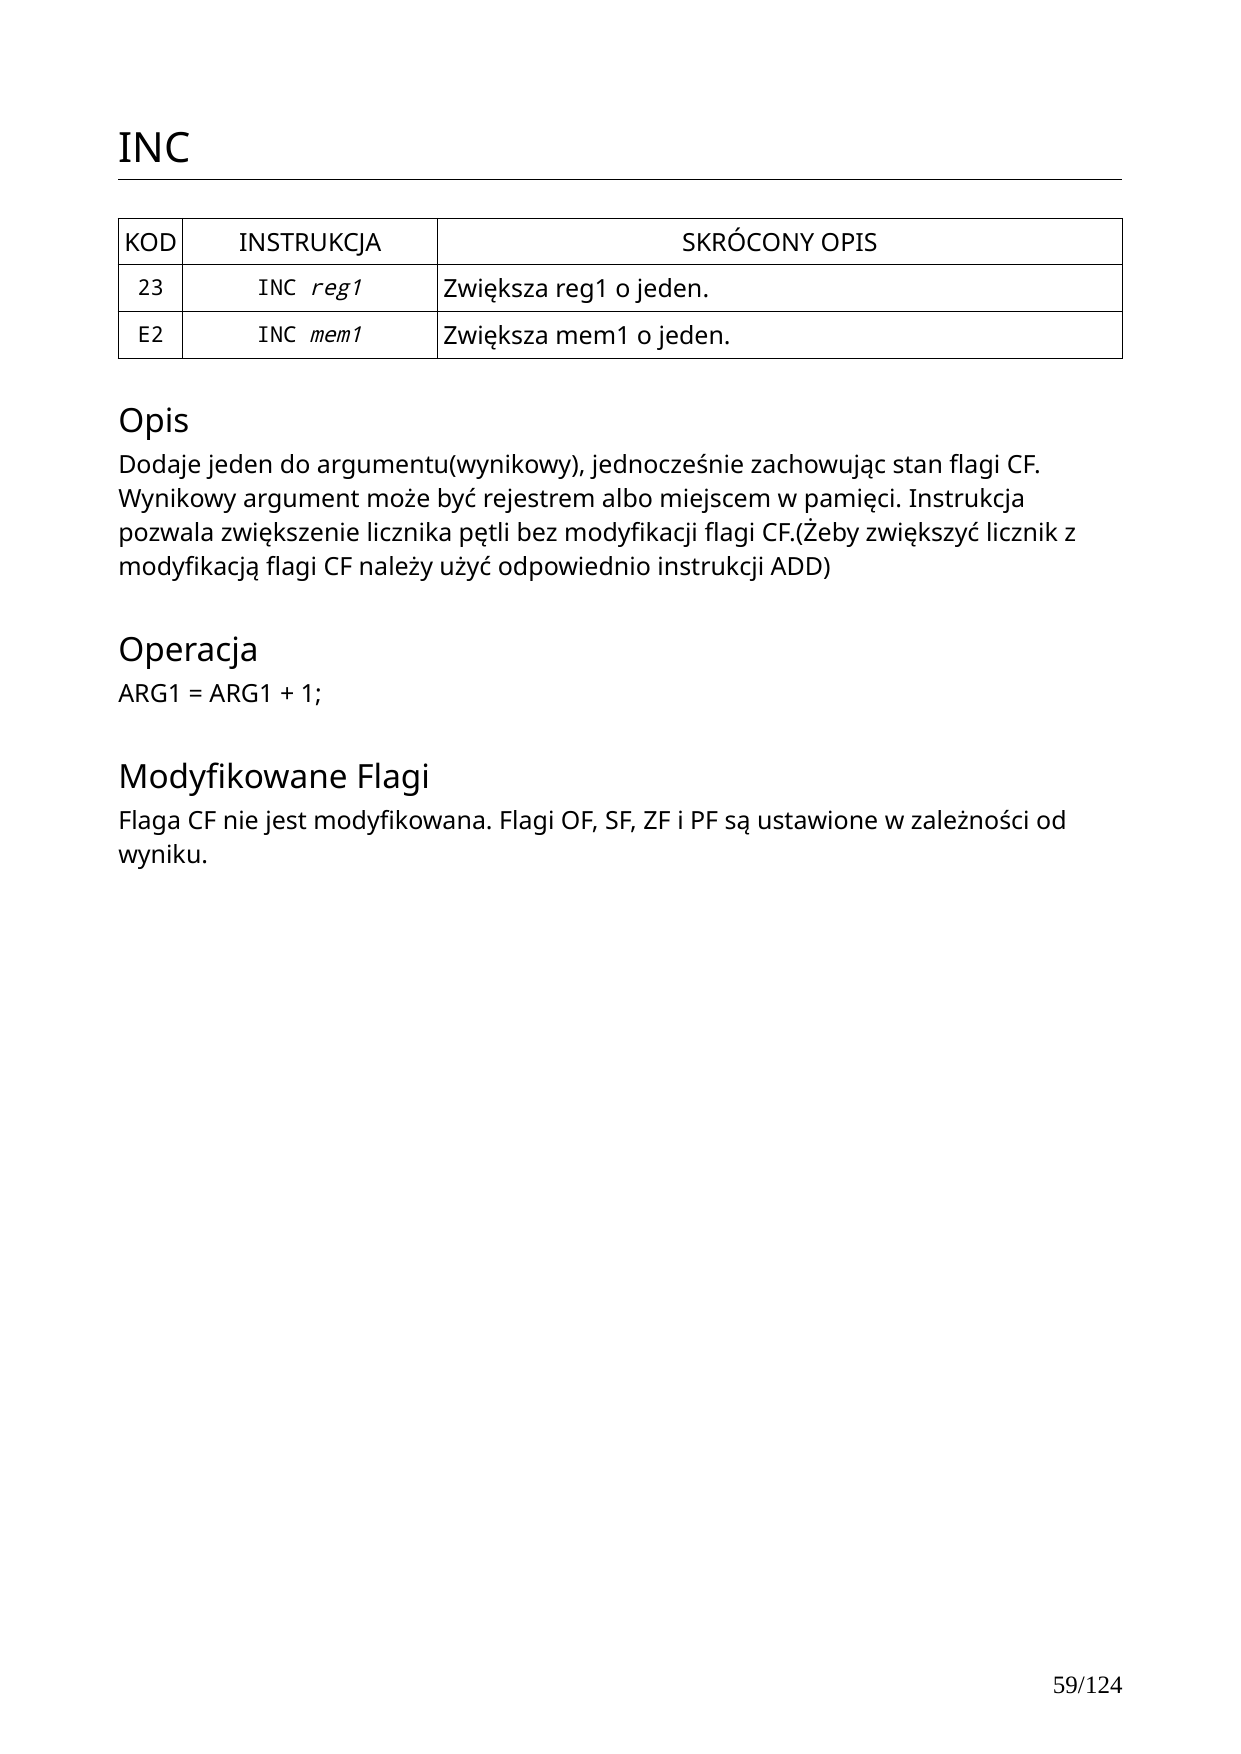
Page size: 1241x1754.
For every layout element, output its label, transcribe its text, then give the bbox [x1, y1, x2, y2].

table_header KOD [119, 219, 182, 264]
table_header INSTRUKCJA [183, 219, 437, 264]
table_cell Zwiększa reg1 o jeden. [438, 265, 1122, 311]
text INC [118, 118, 1122, 179]
table_cell INC mem1 [183, 312, 437, 357]
table_cell E2 [119, 312, 182, 357]
text Operacja [118, 626, 1122, 676]
table_cell INC reg1 [183, 265, 437, 311]
table_cell Zwiększa mem1 o jeden. [438, 312, 1122, 357]
text Dodaje jeden do argumentu(wynikowy), jednocześnie zachowując stan flagi CF. Wynikowy argument może być rejestrem albo miejscem w pamięci. Instrukcja pozwala zwiększenie licznika pętli bez modyfikacji flagi CF.(Żeby zwiększyć licznik z modyfikacją flagi CF należy użyć odpowiednio instrukcji ADD) [118, 447, 1122, 587]
text Flaga CF nie jest modyfikowana. Flagi OF, SF, ZF i PF są ustawione w zależności od wyniku. [118, 802, 1122, 875]
text Opis [118, 397, 1122, 447]
table_header SKRÓCONY OPIS [438, 219, 1122, 264]
table_cell 23 [119, 265, 182, 311]
text Modyfikowane Flagi [118, 752, 1122, 802]
text ARG1 = ARG1 + 1; [118, 676, 1122, 714]
